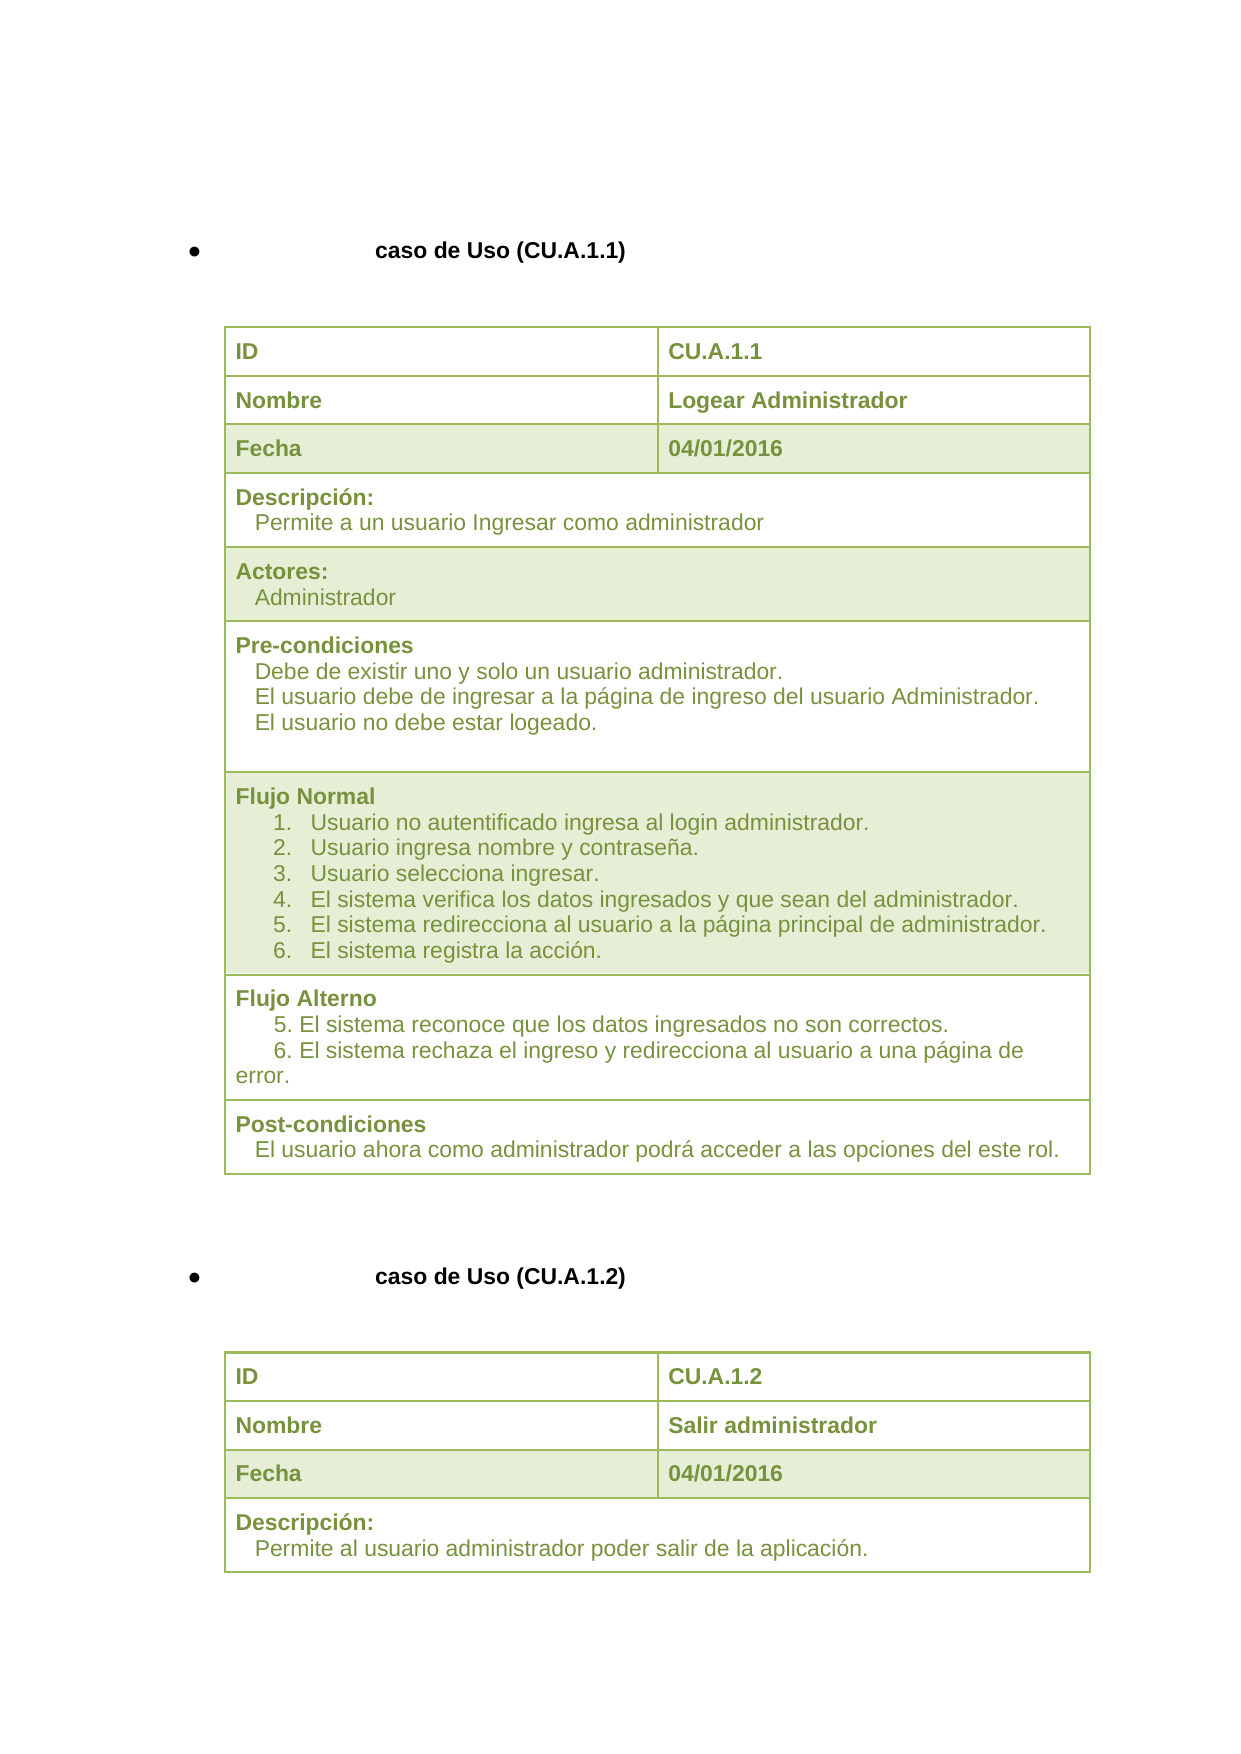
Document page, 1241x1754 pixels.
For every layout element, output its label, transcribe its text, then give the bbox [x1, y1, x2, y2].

table_cell Nombre [226, 1402, 657, 1448]
table_cell Fecha [226, 1451, 657, 1497]
table_cell Pre-condiciones Debe de existir uno y solo un usuario administrador. El usuario debe de ingresar a la página de ingreso del usuario Administrador. El usuario no debe estar logeado. [226, 622, 1089, 771]
table_cell Descripción: Permite a un usuario Ingresar como administrador [226, 474, 1089, 546]
table_header ID [226, 328, 657, 375]
list caso de Uso (CU.A.1.1) [187, 238, 1090, 264]
table_header ID [226, 1354, 657, 1400]
table_header CU.A.1.2 [659, 1354, 1089, 1400]
table_cell Flujo Normal Usuario no autentificado ingresa al login administrador. Usuario ingresa nombre y contraseña. Usuario selecciona ingresar. El sistema verifica los datos ingresados y que sean del administrador. El sistema redirecciona al usuario a la página principal de administrador. El sistema registra la acción. [226, 773, 1089, 973]
table_cell Flujo Alterno 5. El sistema reconoce que los datos ingresados no son correctos. 6. El sistema rechaza el ingreso y redirecciona al usuario a una página de error. [226, 976, 1089, 1099]
table_cell Nombre [226, 377, 657, 423]
table_cell 04/01/2016 [659, 1451, 1089, 1497]
table_cell Fecha [226, 425, 657, 472]
table_cell Salir administrador [659, 1402, 1089, 1448]
table_header CU.A.1.1 [659, 328, 1089, 375]
list caso de Uso (CU.A.1.2) [187, 1263, 1090, 1289]
table_cell 04/01/2016 [659, 425, 1089, 472]
table_cell Descripción: Permite al usuario administrador poder salir de la aplicación. [226, 1499, 1089, 1571]
table_cell Post-condiciones El usuario ahora como administrador podrá acceder a las opciones del este rol. [226, 1101, 1089, 1173]
table_cell Logear Administrador [659, 377, 1089, 423]
table_cell Actores: Administrador [226, 548, 1089, 620]
